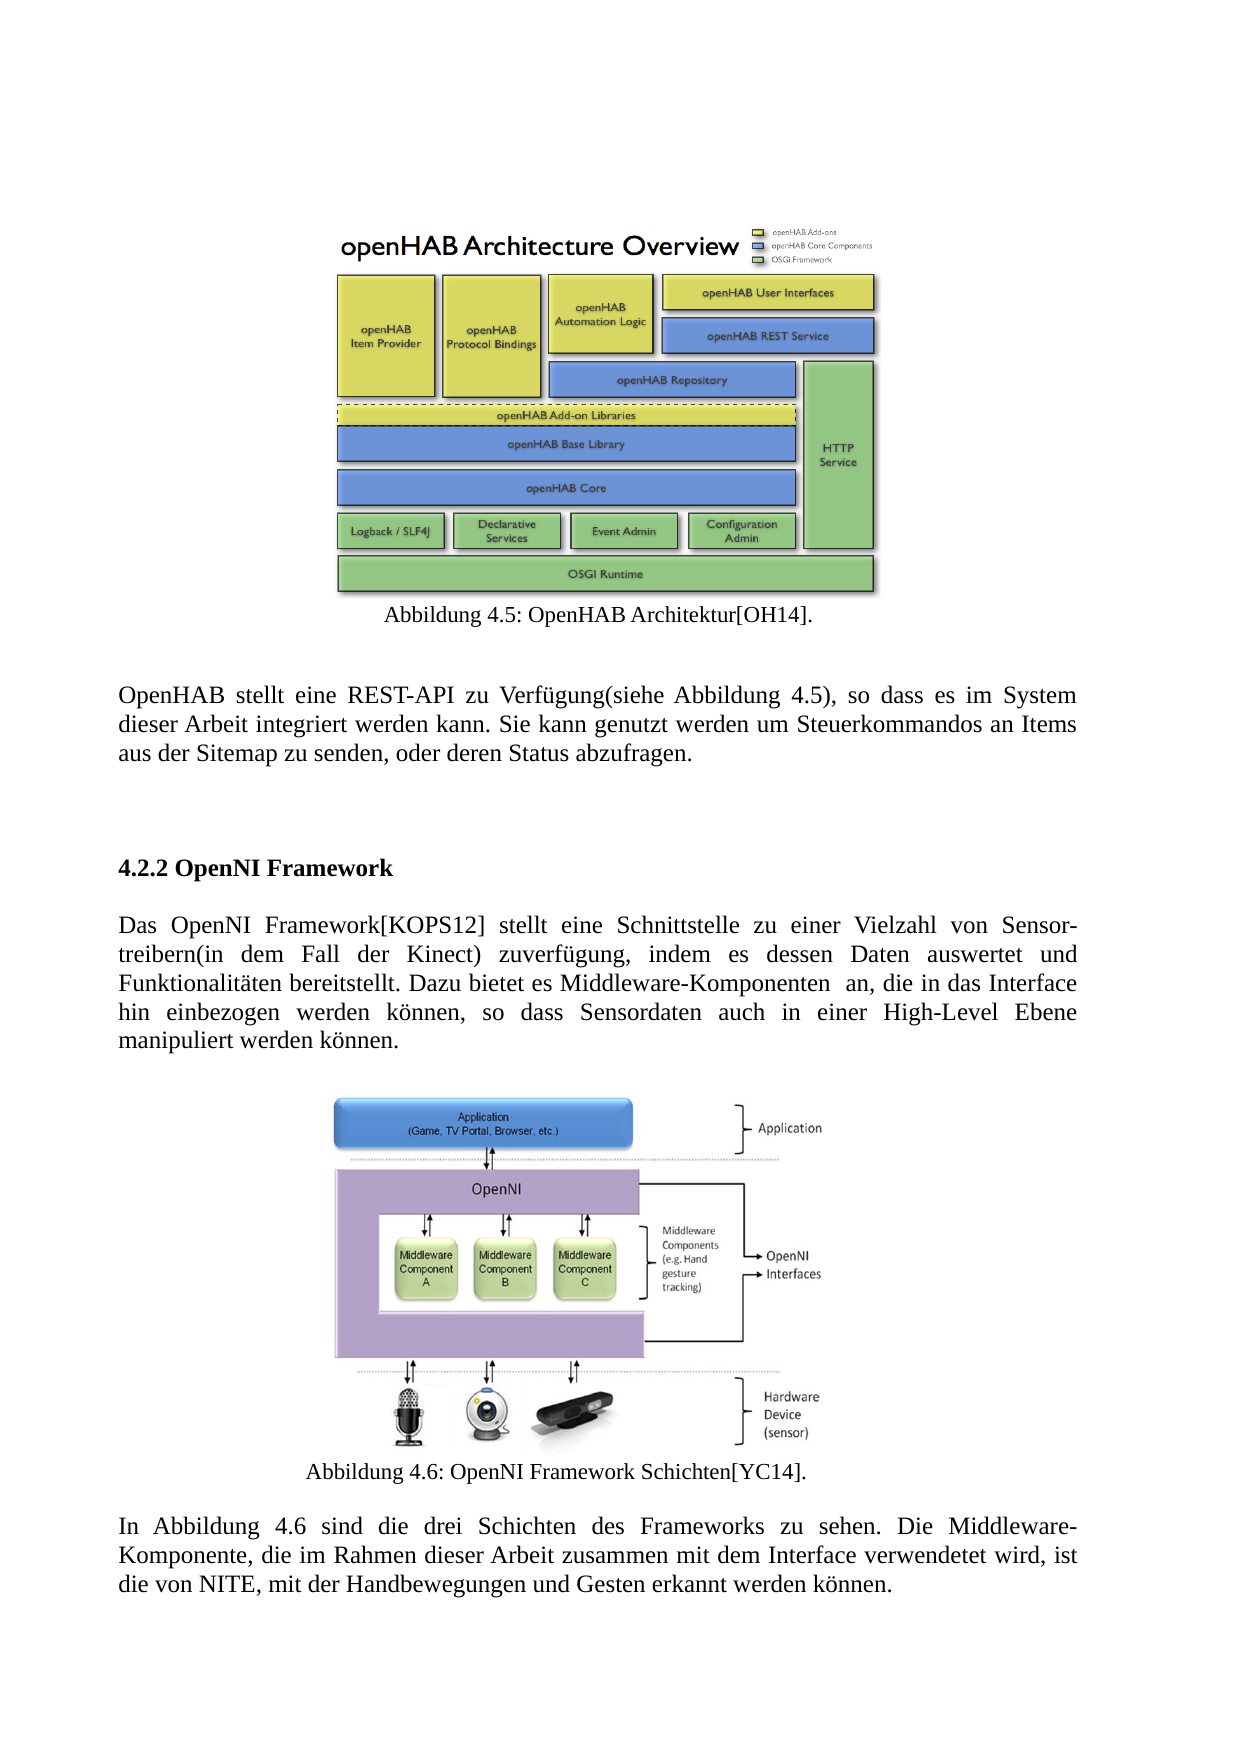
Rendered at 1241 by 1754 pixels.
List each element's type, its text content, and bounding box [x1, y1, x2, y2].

picture [328, 1094, 903, 1459]
text 4.2.2 OpenNI Framework [118, 853, 1078, 882]
text Abbildung 4.6: OpenNI Framework Schichten[YC14]. [118, 1083, 1078, 1485]
text In Abbildung 4.6 sind die drei Schichten des Frameworks zu sehen. Die Middleware-Komponente, die im Rahmen dieser Arbeit zusammen mit dem Interface verwendetet wird, ist die von NITE, mit der Handbewegungen und Gesten erkannt werden können. [118, 1511, 1078, 1597]
picture [328, 223, 882, 599]
text Das OpenNI Framework[KOPS12] stellt eine Schnittstelle zu einer Vielzahl von Sensor-treibern(in dem Fall der Kinect) zuverfügung, indem es dessen Daten auswertet und Funktionalitäten bereitstellt. Dazu bietet es Middleware-Komponenten an, die in das Interface hin einbezogen werden können, so dass Sensordaten auch in einer High-Level Ebene manipuliert werden können. [118, 910, 1078, 1054]
text Abbildung 4.5: OpenHAB Architektur[OH14]. [118, 204, 1078, 628]
text OpenHAB stellt eine REST-API zu Verfügung(siehe Abbildung 4.5), so dass es im System dieser Arbeit integriert werden kann. Sie kann genutzt werden um Steuerkommandos an Items aus der Sitemap zu senden, oder deren Status abzufragen. [118, 680, 1078, 767]
